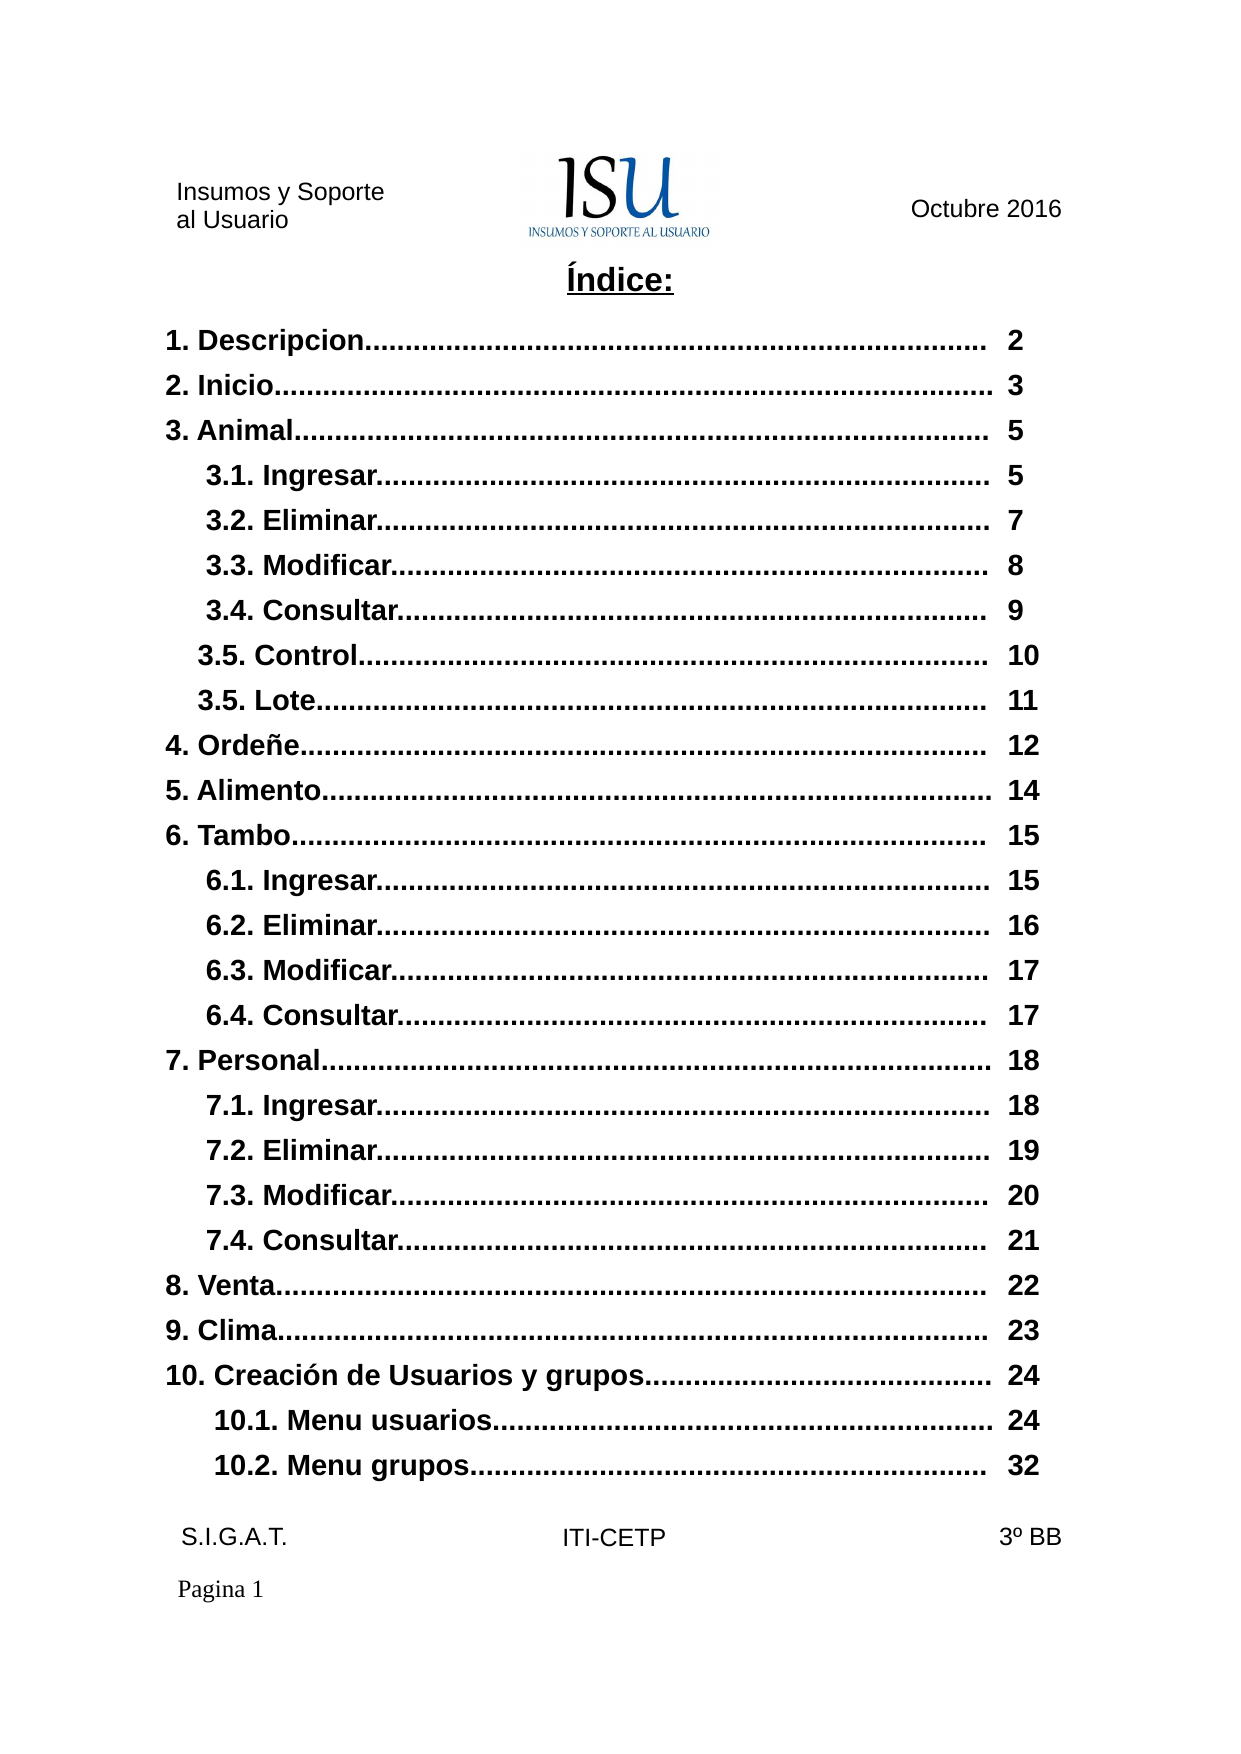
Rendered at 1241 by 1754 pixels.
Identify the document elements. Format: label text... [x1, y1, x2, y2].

table_cell 32 [1002, 1443, 1067, 1487]
table_cell 22 [1002, 1263, 1067, 1307]
table_cell 3.1. Ingresar............................................................................ [159, 453, 1002, 497]
table_cell 14 [1002, 768, 1067, 812]
table_cell 20 [1002, 1173, 1067, 1217]
table_cell 18 [1002, 1083, 1067, 1127]
table_cell 3.4. Consultar......................................................................... [159, 588, 1002, 632]
table_cell 7.2. Eliminar............................................................................ [159, 1128, 1002, 1172]
table_cell 21 [1002, 1218, 1067, 1262]
table_cell 10. Creación de Usuarios y grupos........................................... [159, 1353, 1002, 1397]
table_cell 8. Venta........................................................................................ [159, 1263, 1002, 1307]
table_cell 7.1. Ingresar............................................................................ [159, 1083, 1002, 1127]
table_cell 9. Clima........................................................................................ [159, 1308, 1002, 1352]
table_cell 3.5. Control.............................................................................. [159, 633, 1002, 677]
table_cell 5 [1002, 408, 1067, 452]
table_cell 7.4. Consultar......................................................................... [159, 1218, 1002, 1262]
table_cell 24 [1002, 1398, 1067, 1442]
table_cell 7. Personal................................................................................... [159, 1038, 1002, 1082]
table_cell 3.2. Eliminar............................................................................ [159, 498, 1002, 542]
table_cell 6.3. Modificar.......................................................................... [159, 948, 1002, 992]
table_cell 6.2. Eliminar............................................................................ [159, 903, 1002, 947]
text Índice: [177, 260, 1063, 298]
table_cell 8 [1002, 543, 1067, 587]
table_cell 3.5. Lote................................................................................... [159, 678, 1002, 722]
picture [517, 138, 723, 252]
table_cell 10.2. Menu grupos................................................................ [159, 1443, 1002, 1487]
table_cell 5 [1002, 453, 1067, 497]
table_cell 23 [1002, 1308, 1067, 1352]
table_cell 10.1. Menu usuarios.............................................................. [159, 1398, 1002, 1442]
table_cell 16 [1002, 903, 1067, 947]
table_cell 4. Ordeñe..................................................................................... [159, 723, 1002, 767]
table_cell 10 [1002, 633, 1067, 677]
table_cell 19 [1002, 1128, 1067, 1172]
table_cell 18 [1002, 1038, 1067, 1082]
table_cell 6.4. Consultar......................................................................... [159, 993, 1002, 1037]
table_cell 24 [1002, 1353, 1067, 1397]
table_cell 3.3. Modificar.......................................................................... [159, 543, 1002, 587]
table_cell 6.1. Ingresar............................................................................ [159, 858, 1002, 902]
table_cell 5. Alimento................................................................................... [159, 768, 1002, 812]
table_cell 17 [1002, 948, 1067, 992]
table_cell 15 [1002, 813, 1067, 857]
table_cell 6. Tambo...................................................................................... [159, 813, 1002, 857]
table_cell 2. Inicio......................................................................................... [159, 363, 1002, 407]
table_header 1. Descripcion............................................................................. [159, 318, 1002, 362]
table_cell 3 [1002, 363, 1067, 407]
table_cell 9 [1002, 588, 1067, 632]
table_cell 15 [1002, 858, 1067, 902]
table_cell 12 [1002, 723, 1067, 767]
table_cell 3. Animal...................................................................................... [159, 408, 1002, 452]
table_cell 11 [1002, 678, 1067, 722]
table_cell 17 [1002, 993, 1067, 1037]
table_cell 7 [1002, 498, 1067, 542]
table_header 2 [1002, 318, 1067, 362]
table_cell 7.3. Modificar.......................................................................... [159, 1173, 1002, 1217]
